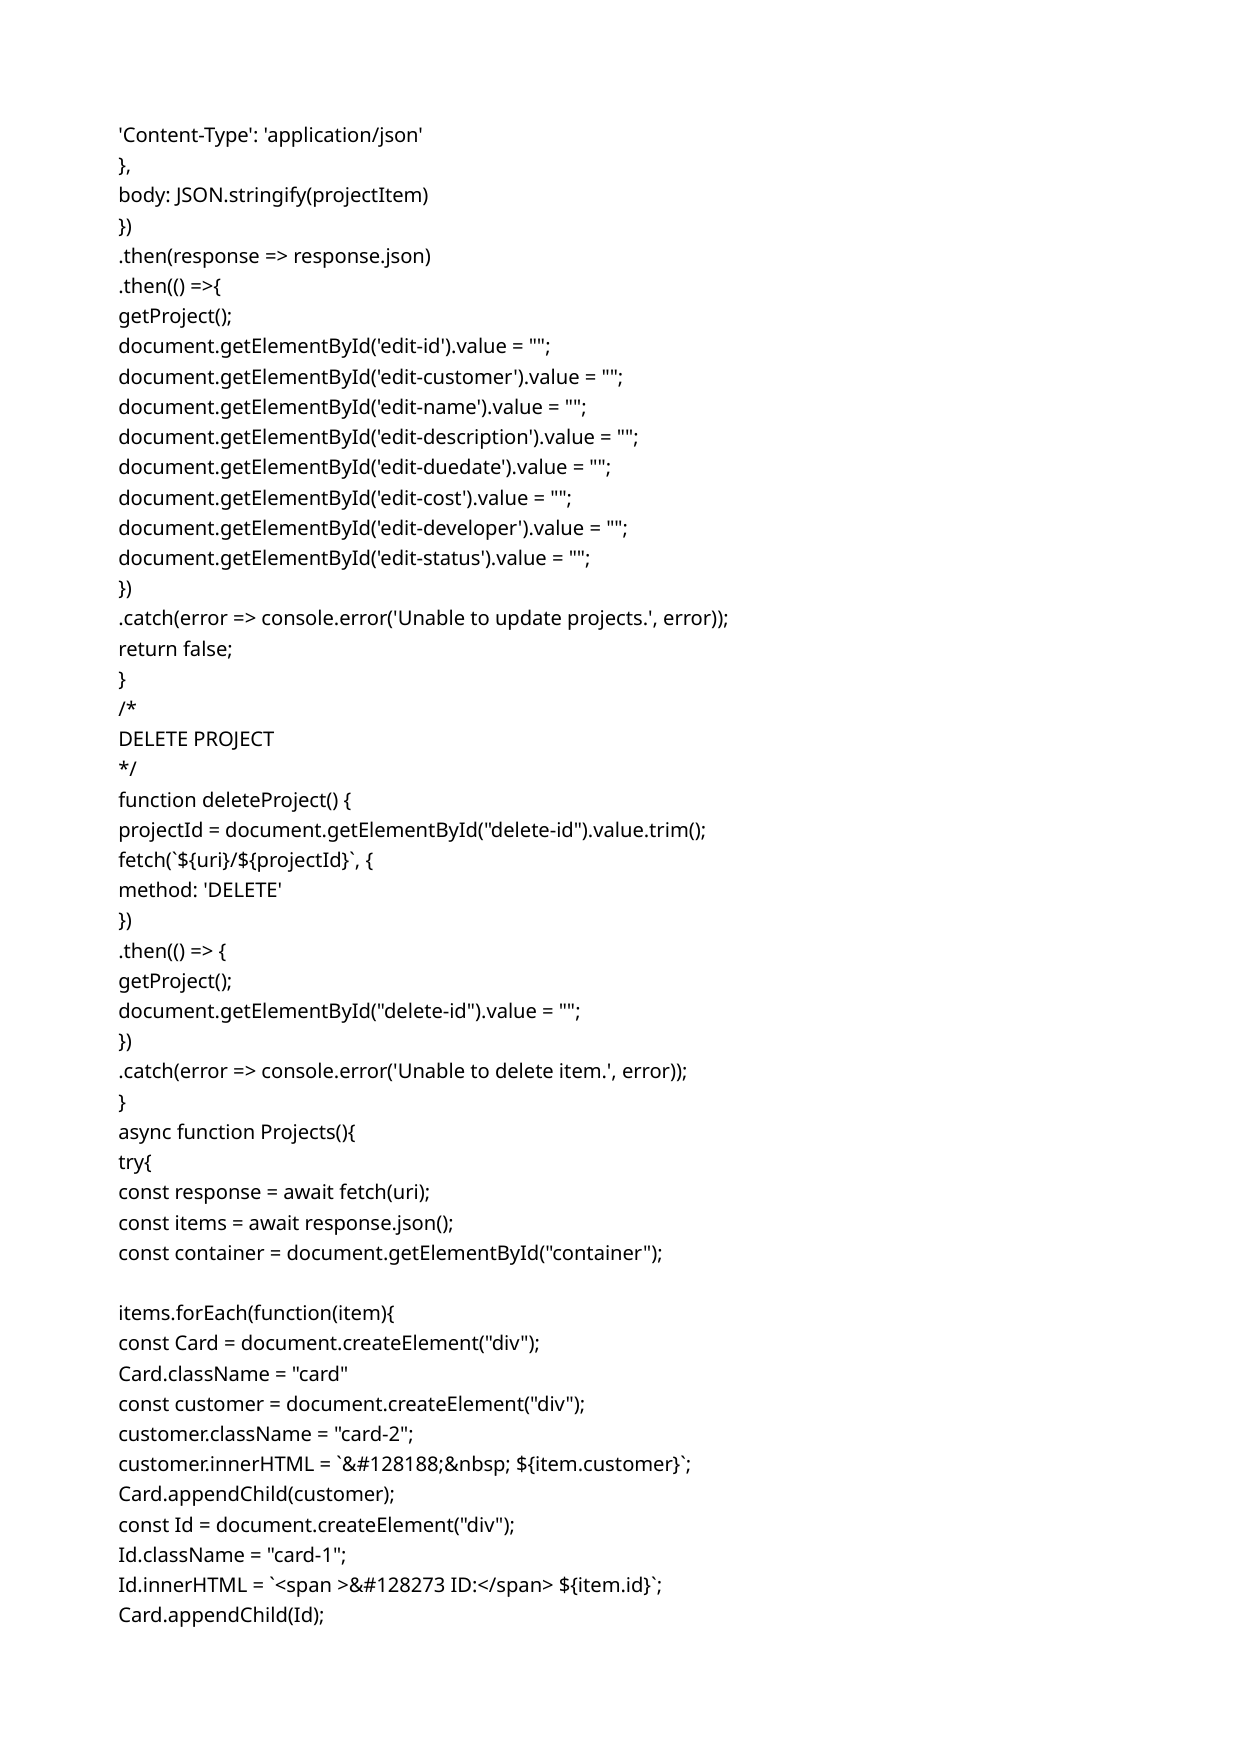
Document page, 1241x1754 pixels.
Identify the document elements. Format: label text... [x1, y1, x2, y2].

text /* [118, 692, 1122, 722]
text customer.className = "card-2"; [118, 1417, 1122, 1447]
text fetch(`${uri}/${projectId}`, { [118, 843, 1122, 873]
text DELETE PROJECT [118, 722, 1122, 752]
text }, [118, 148, 1122, 178]
text const customer = document.createElement("div"); [118, 1387, 1122, 1417]
text items.forEach(function(item){ [118, 1296, 1122, 1326]
text Id.innerHTML = `<span >&#128273 ID:</span> ${item.id}`; [118, 1568, 1122, 1598]
text document.getElementById('edit-name').value = ""; [118, 390, 1122, 420]
text .catch(error => console.error('Unable to update projects.', error)); [118, 601, 1122, 632]
text } [118, 1085, 1122, 1115]
text const items = await response.json(); [118, 1206, 1122, 1236]
text */ [118, 752, 1122, 783]
text .catch(error => console.error('Unable to delete item.', error)); [118, 1054, 1122, 1085]
text return false; [118, 632, 1122, 662]
text document.getElementById('edit-developer').value = ""; [118, 511, 1122, 541]
text document.getElementById('edit-id').value = ""; [118, 329, 1122, 360]
text body: JSON.stringify(projectItem) [118, 178, 1122, 209]
text async function Projects(){ [118, 1115, 1122, 1145]
text document.getElementById('edit-description').value = ""; [118, 420, 1122, 450]
text const response = await fetch(uri); [118, 1175, 1122, 1206]
text document.getElementById('edit-duedate').value = ""; [118, 450, 1122, 481]
text document.getElementById("delete-id").value = ""; [118, 994, 1122, 1024]
text Card.appendChild(customer); [118, 1477, 1122, 1508]
text }) [118, 209, 1122, 239]
text const Card = document.createElement("div"); [118, 1326, 1122, 1357]
text }) [118, 903, 1122, 934]
text }) [118, 571, 1122, 601]
text document.getElementById('edit-status').value = ""; [118, 541, 1122, 571]
text .then(() => { [118, 934, 1122, 964]
text getProject(); [118, 299, 1122, 329]
text .then(response => response.json) [118, 239, 1122, 269]
text Id.className = "card-1"; [118, 1538, 1122, 1568]
text projectId = document.getElementById("delete-id").value.trim(); [118, 813, 1122, 843]
text 'Content-Type': 'application/json' [118, 118, 1122, 148]
text Card.appendChild(Id); [118, 1598, 1122, 1628]
text const Id = document.createElement("div"); [118, 1508, 1122, 1538]
text try{ [118, 1145, 1122, 1175]
text document.getElementById('edit-customer').value = ""; [118, 360, 1122, 390]
text }) [118, 1024, 1122, 1054]
text method: 'DELETE' [118, 873, 1122, 903]
text getProject(); [118, 964, 1122, 994]
text customer.innerHTML = `&#128188;&nbsp; ${item.customer}`; [118, 1447, 1122, 1477]
text } [118, 662, 1122, 692]
text .then(() =>{ [118, 269, 1122, 299]
text Card.className = "card" [118, 1357, 1122, 1387]
text function deleteProject() { [118, 783, 1122, 813]
text document.getElementById('edit-cost').value = ""; [118, 481, 1122, 511]
text const container = document.getElementById("container"); [118, 1236, 1122, 1266]
